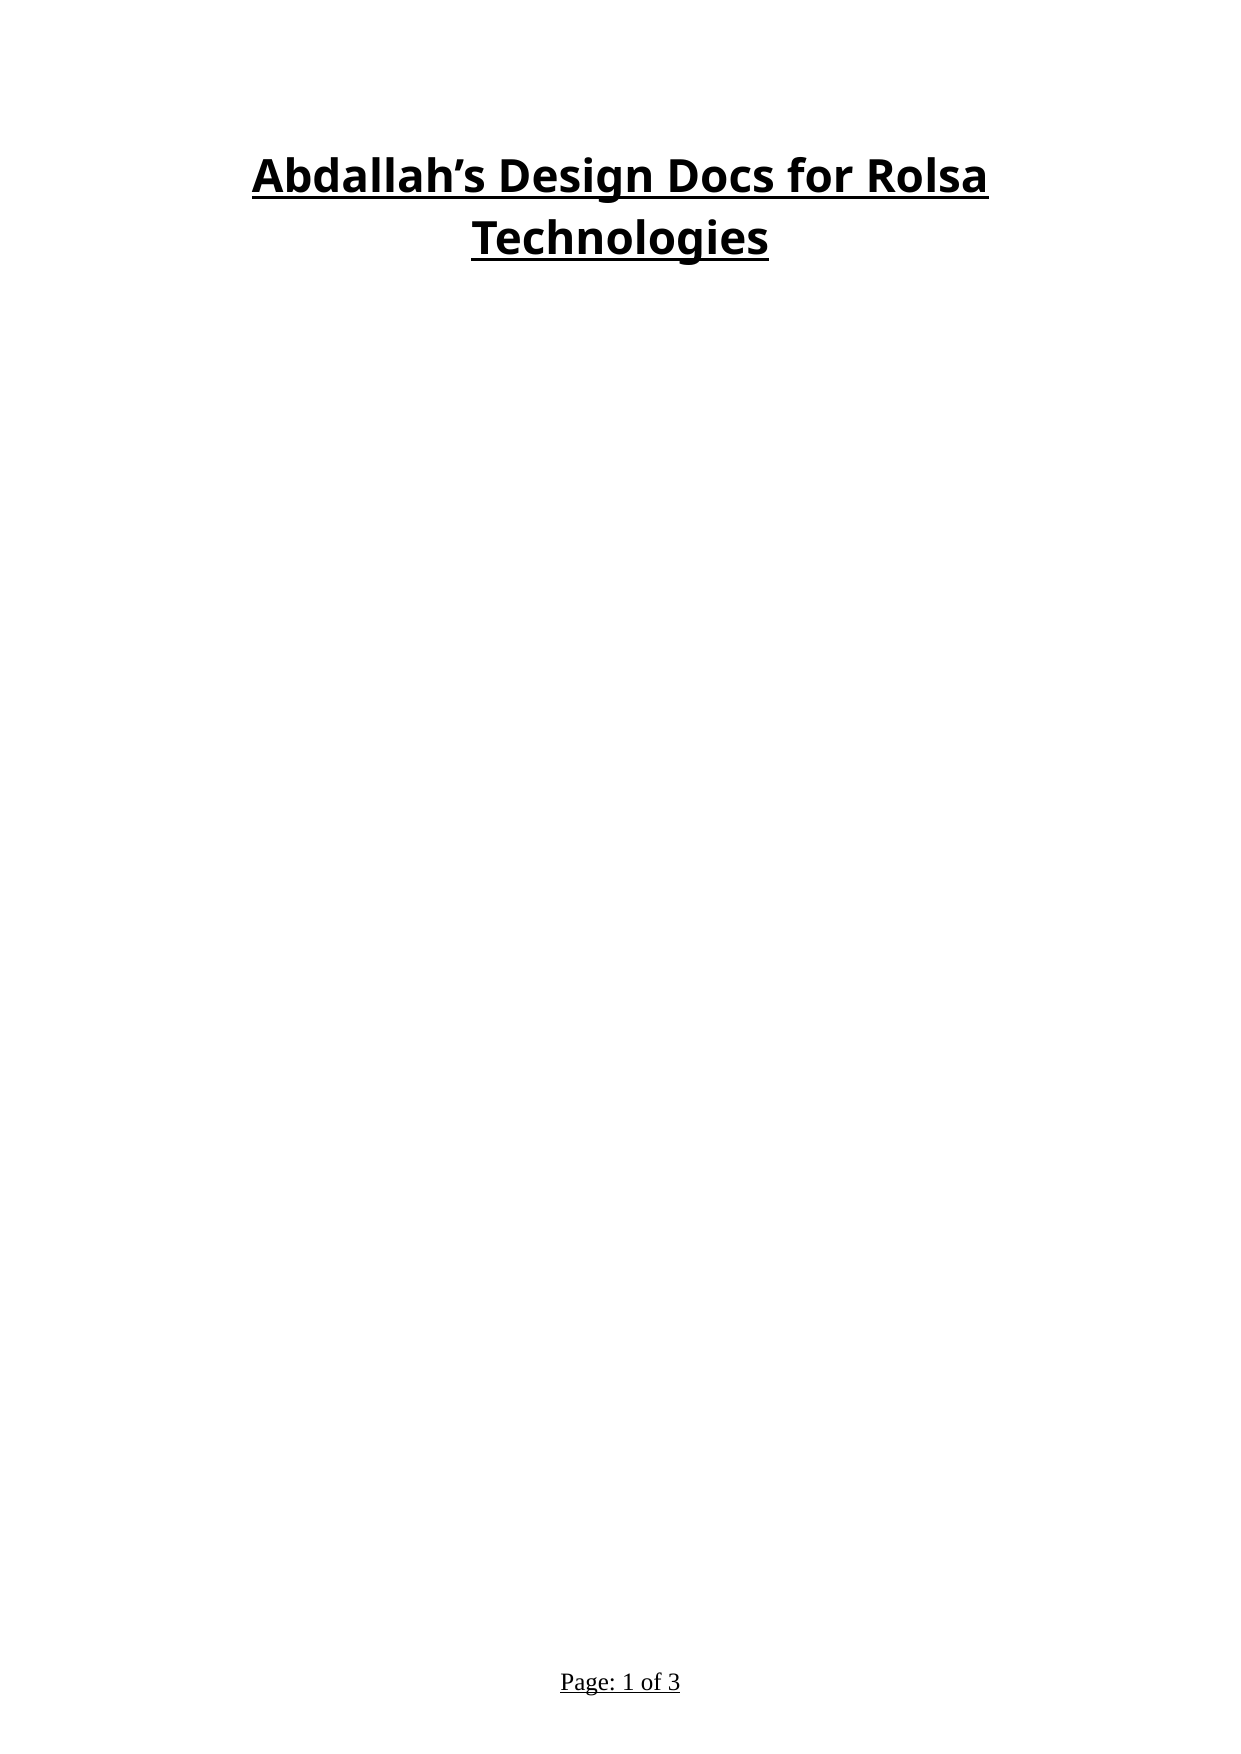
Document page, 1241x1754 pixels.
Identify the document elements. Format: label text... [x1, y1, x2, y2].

title Abdallah’s Design Docs for Rolsa Technologies [118, 143, 1122, 268]
